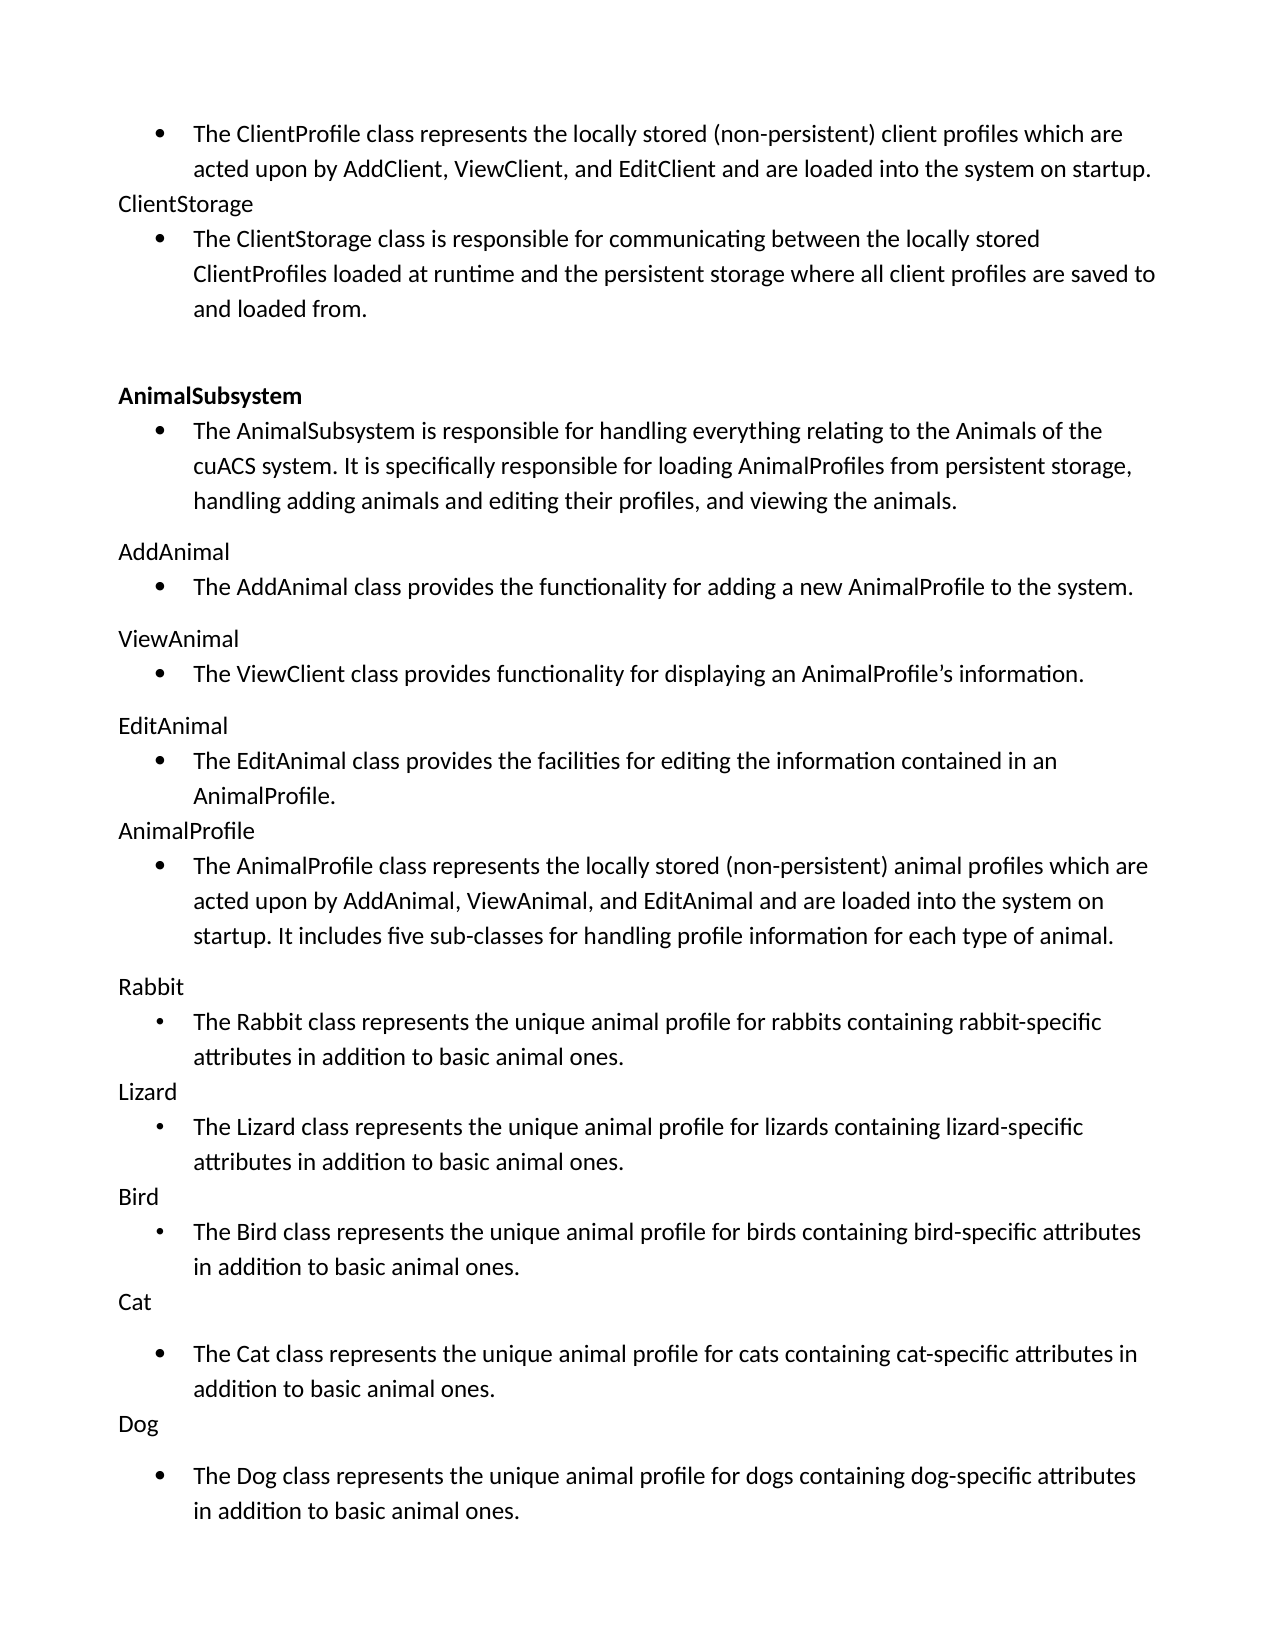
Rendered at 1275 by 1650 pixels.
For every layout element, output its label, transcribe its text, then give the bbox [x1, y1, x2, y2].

list The Cat class represents the unique animal profile for cats containing cat-specific attributes in addition to basic animal ones. [156, 1338, 1157, 1404]
text AnimalSubsystem [118, 380, 1157, 410]
list The AnimalSubsystem is responsible for handling everything relating to the Animals of the cuACS system. It is specifically responsible for loading AnimalProfiles from persistent storage, handling adding animals and editing their profiles, and viewing the animals. [156, 415, 1157, 515]
list Cat [118, 1286, 1157, 1317]
text Bird [118, 1181, 1157, 1212]
text EditAnimal [118, 710, 1157, 740]
list The ClientProfile class represents the locally stored (non-persistent) client profiles which are acted upon by AddClient, ViewClient, and EditClient and are loaded into the system on startup. [156, 118, 1157, 184]
text ViewAnimal [118, 623, 1157, 654]
list The Dog class represents the unique animal profile for dogs containing dog-specific attributes in addition to basic animal ones. [156, 1460, 1157, 1525]
list The AddAnimal class provides the functionality for adding a new AnimalProfile to the system. [156, 571, 1157, 602]
text Rabbit [118, 971, 1157, 1002]
list The Bird class represents the unique animal profile for birds containing bird-specific attributes in addition to basic animal ones. [156, 1216, 1157, 1282]
list The Lizard class represents the unique animal profile for lizards containing lizard-specific attributes in addition to basic animal ones. [156, 1111, 1157, 1177]
text Lizard [118, 1076, 1157, 1107]
list The Rabbit class represents the unique animal profile for rabbits containing rabbit-specific attributes in addition to basic animal ones. [156, 1006, 1157, 1072]
list AnimalProfile [118, 815, 1157, 845]
text AddAnimal [118, 536, 1157, 567]
list Dog [118, 1408, 1157, 1439]
list The ViewClient class provides functionality for displaying an AnimalProfile’s information. [156, 658, 1157, 689]
list The ClientStorage class is responsible for communicating between the locally stored ClientProfiles loaded at runtime and the persistent storage where all client profiles are saved to and loaded from. [156, 223, 1157, 324]
list The EditAnimal class provides the facilities for editing the information contained in an AnimalProfile. [156, 745, 1157, 810]
list ClientStorage [118, 188, 1157, 219]
list The AnimalProfile class represents the locally stored (non-persistent) animal profiles which are acted upon by AddAnimal, ViewAnimal, and EditAnimal and are loaded into the system on startup. It includes five sub-classes for handling profile information for each type of animal. [156, 850, 1157, 950]
